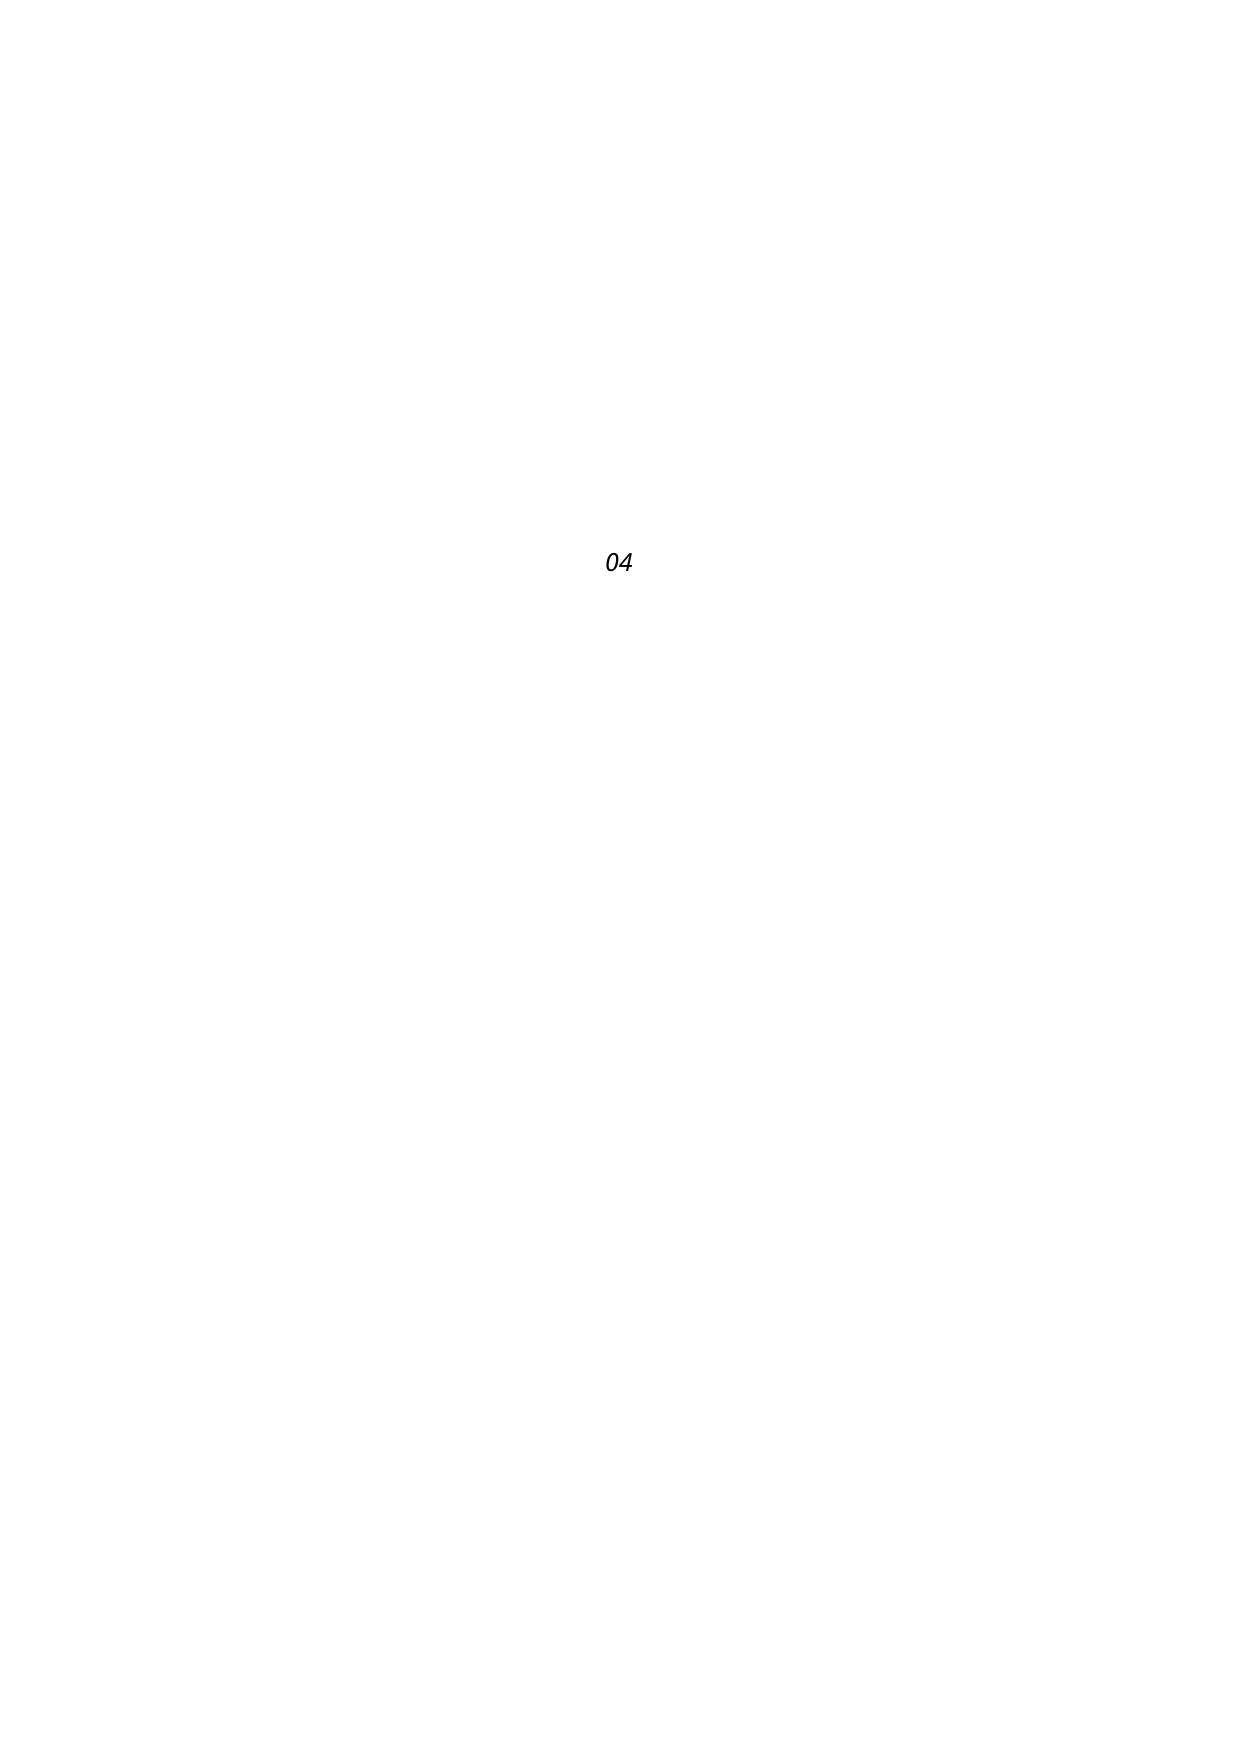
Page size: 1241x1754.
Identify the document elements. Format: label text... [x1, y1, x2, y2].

text 04 [118, 544, 1122, 578]
